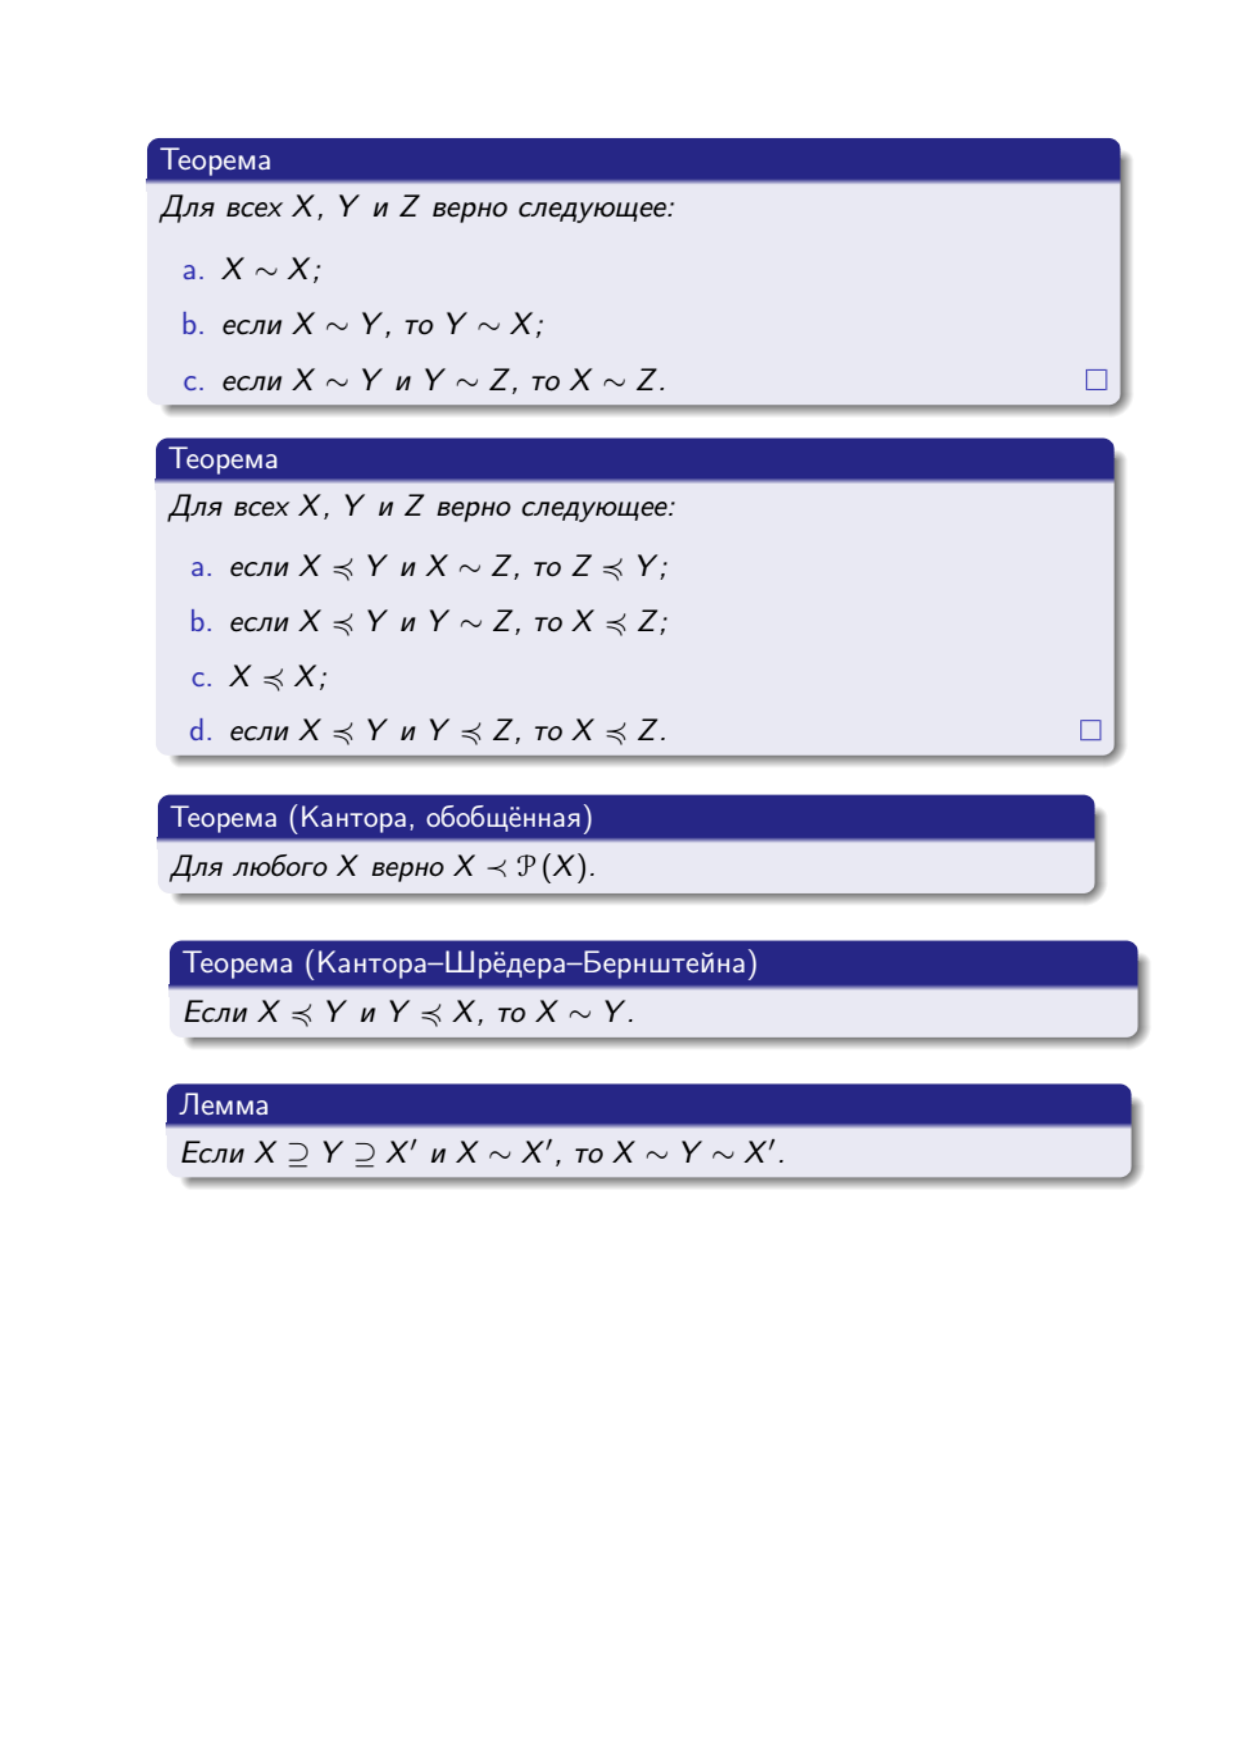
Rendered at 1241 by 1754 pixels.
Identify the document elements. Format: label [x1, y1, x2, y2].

picture [133, 120, 1158, 1052]
picture [149, 1068, 1154, 1203]
